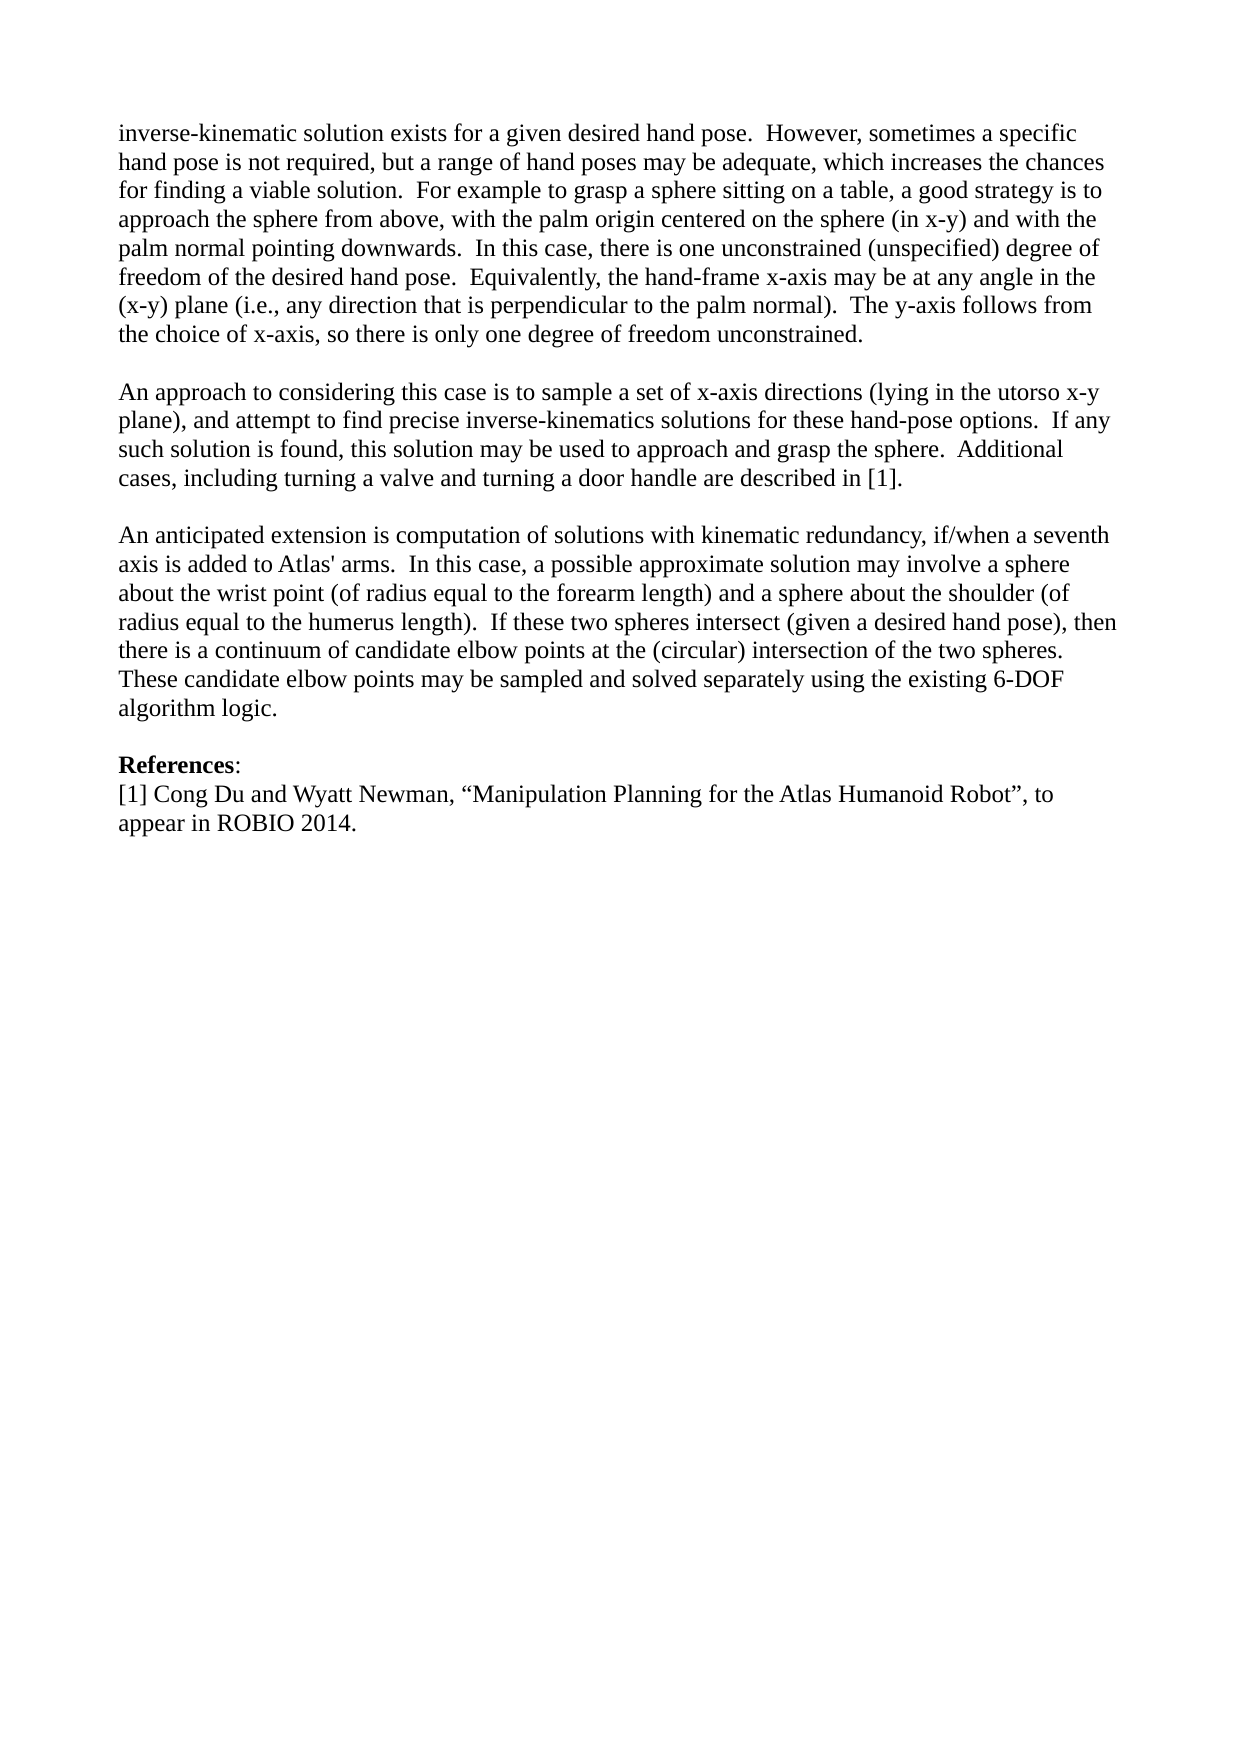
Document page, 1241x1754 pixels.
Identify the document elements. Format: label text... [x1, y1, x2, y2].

text An approach to considering this case is to sample a set of x-axis directions (lying in the utorso x-y plane), and attempt to find precise inverse-kinematics solutions for these hand-pose options. If any such solution is found, this solution may be used to approach and grasp the sphere. Additional cases, including turning a valve and turning a door handle are described in [1]. [118, 377, 1122, 492]
text [1] Cong Du and Wyatt Newman, “Manipulation Planning for the Atlas Humanoid Robot”, to appear in ROBIO 2014. [118, 779, 1122, 837]
text An anticipated extension is computation of solutions with kinematic redundancy, if/when a seventh axis is added to Atlas' arms. In this case, a possible approximate solution may involve a sphere about the wrist point (of radius equal to the forearm length) and a sphere about the shoulder (of radius equal to the humerus length). If these two spheres intersect (given a desired hand pose), then there is a continuum of candidate elbow points at the (circular) intersection of the two spheres. These candidate elbow points may be sampled and solved separately using the existing 6-DOF algorithm logic. [118, 521, 1122, 722]
text inverse-kinematic solution exists for a given desired hand pose. However, sometimes a specific hand pose is not required, but a range of hand poses may be adequate, which increases the chances for finding a viable solution. For example to grasp a sphere sitting on a table, a good strategy is to approach the sphere from above, with the palm origin centered on the sphere (in x-y) and with the palm normal pointing downwards. In this case, there is one unconstrained (unspecified) degree of freedom of the desired hand pose. Equivalently, the hand-frame x-axis may be at any angle in the (x-y) plane (i.e., any direction that is perpendicular to the palm normal). The y-axis follows from the choice of x-axis, so there is only one degree of freedom unconstrained. [118, 118, 1122, 348]
text References: [118, 751, 1122, 779]
